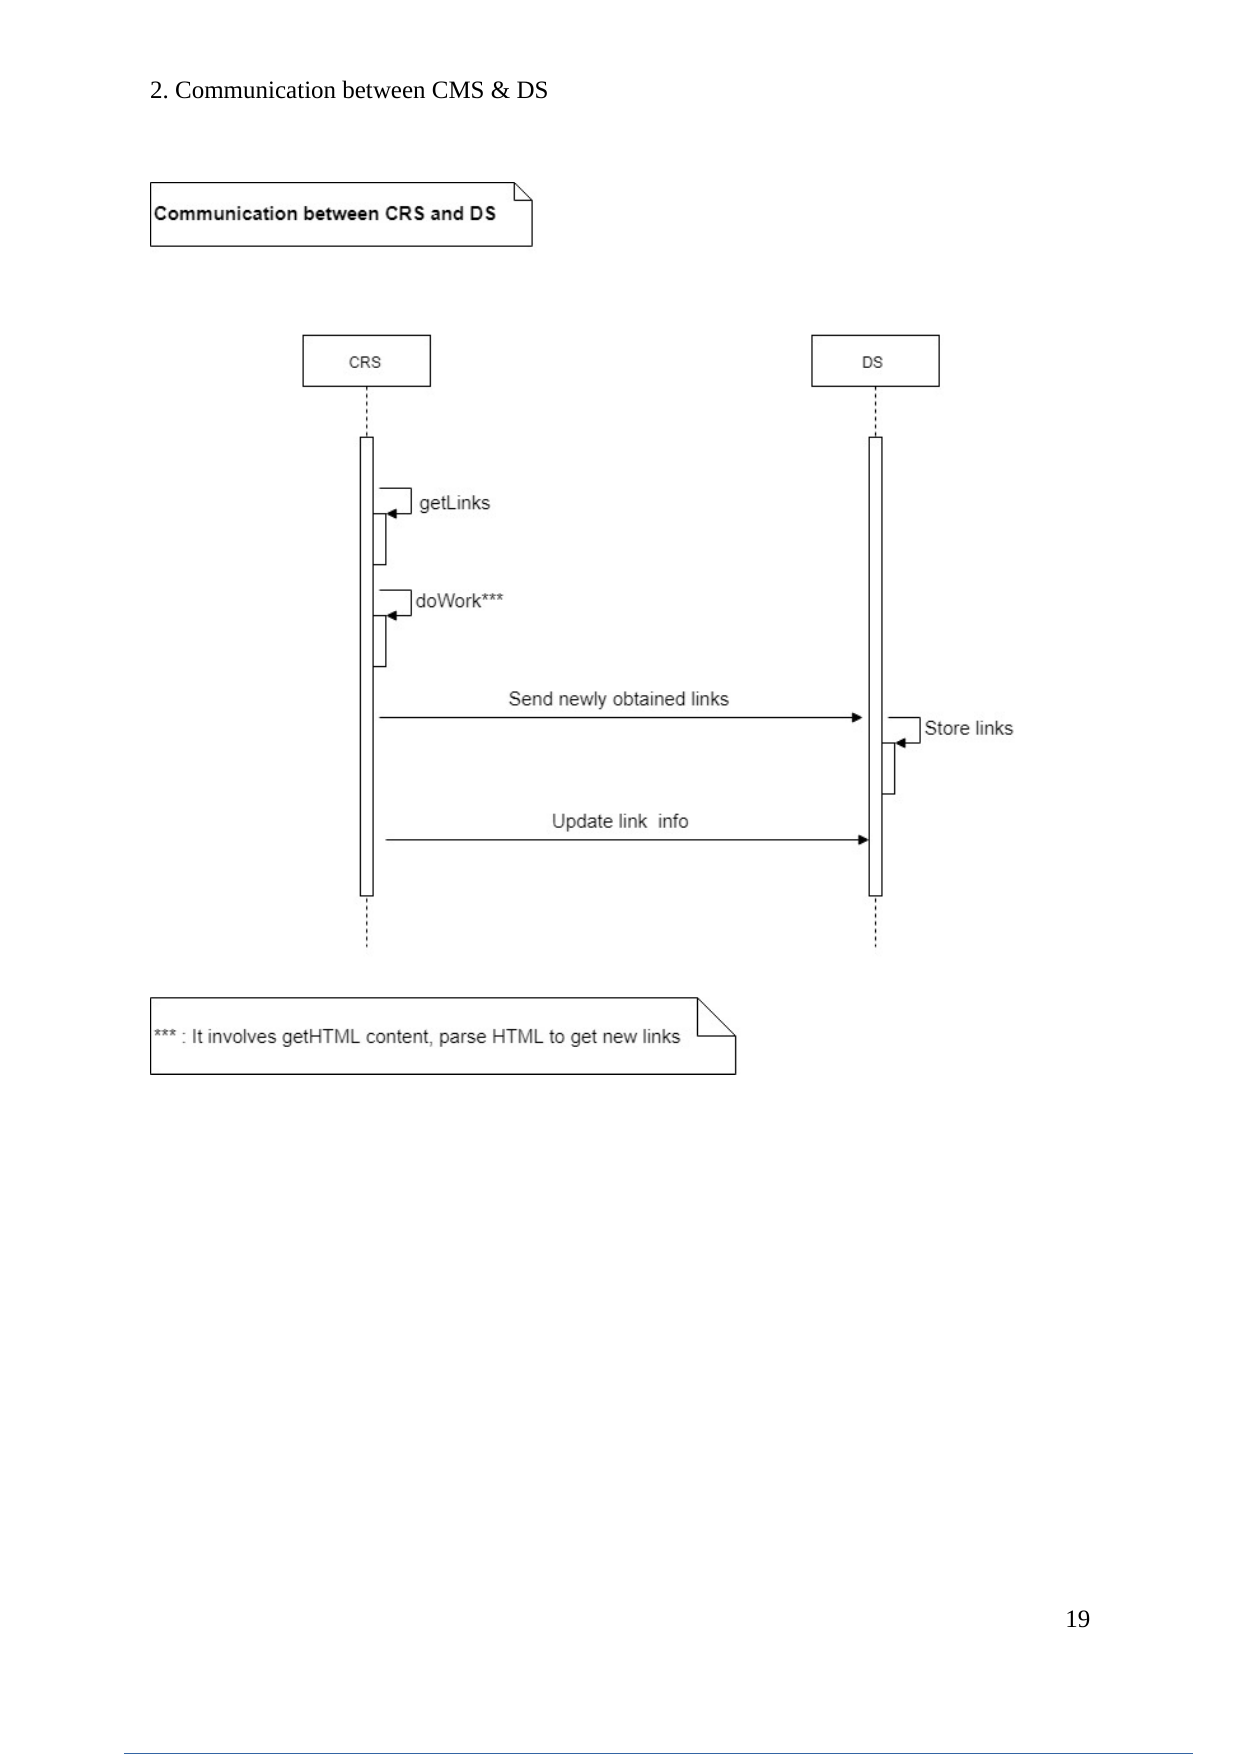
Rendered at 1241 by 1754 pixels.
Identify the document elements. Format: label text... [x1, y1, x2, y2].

list 2. Communication between CMS & DS [150, 75, 1090, 104]
